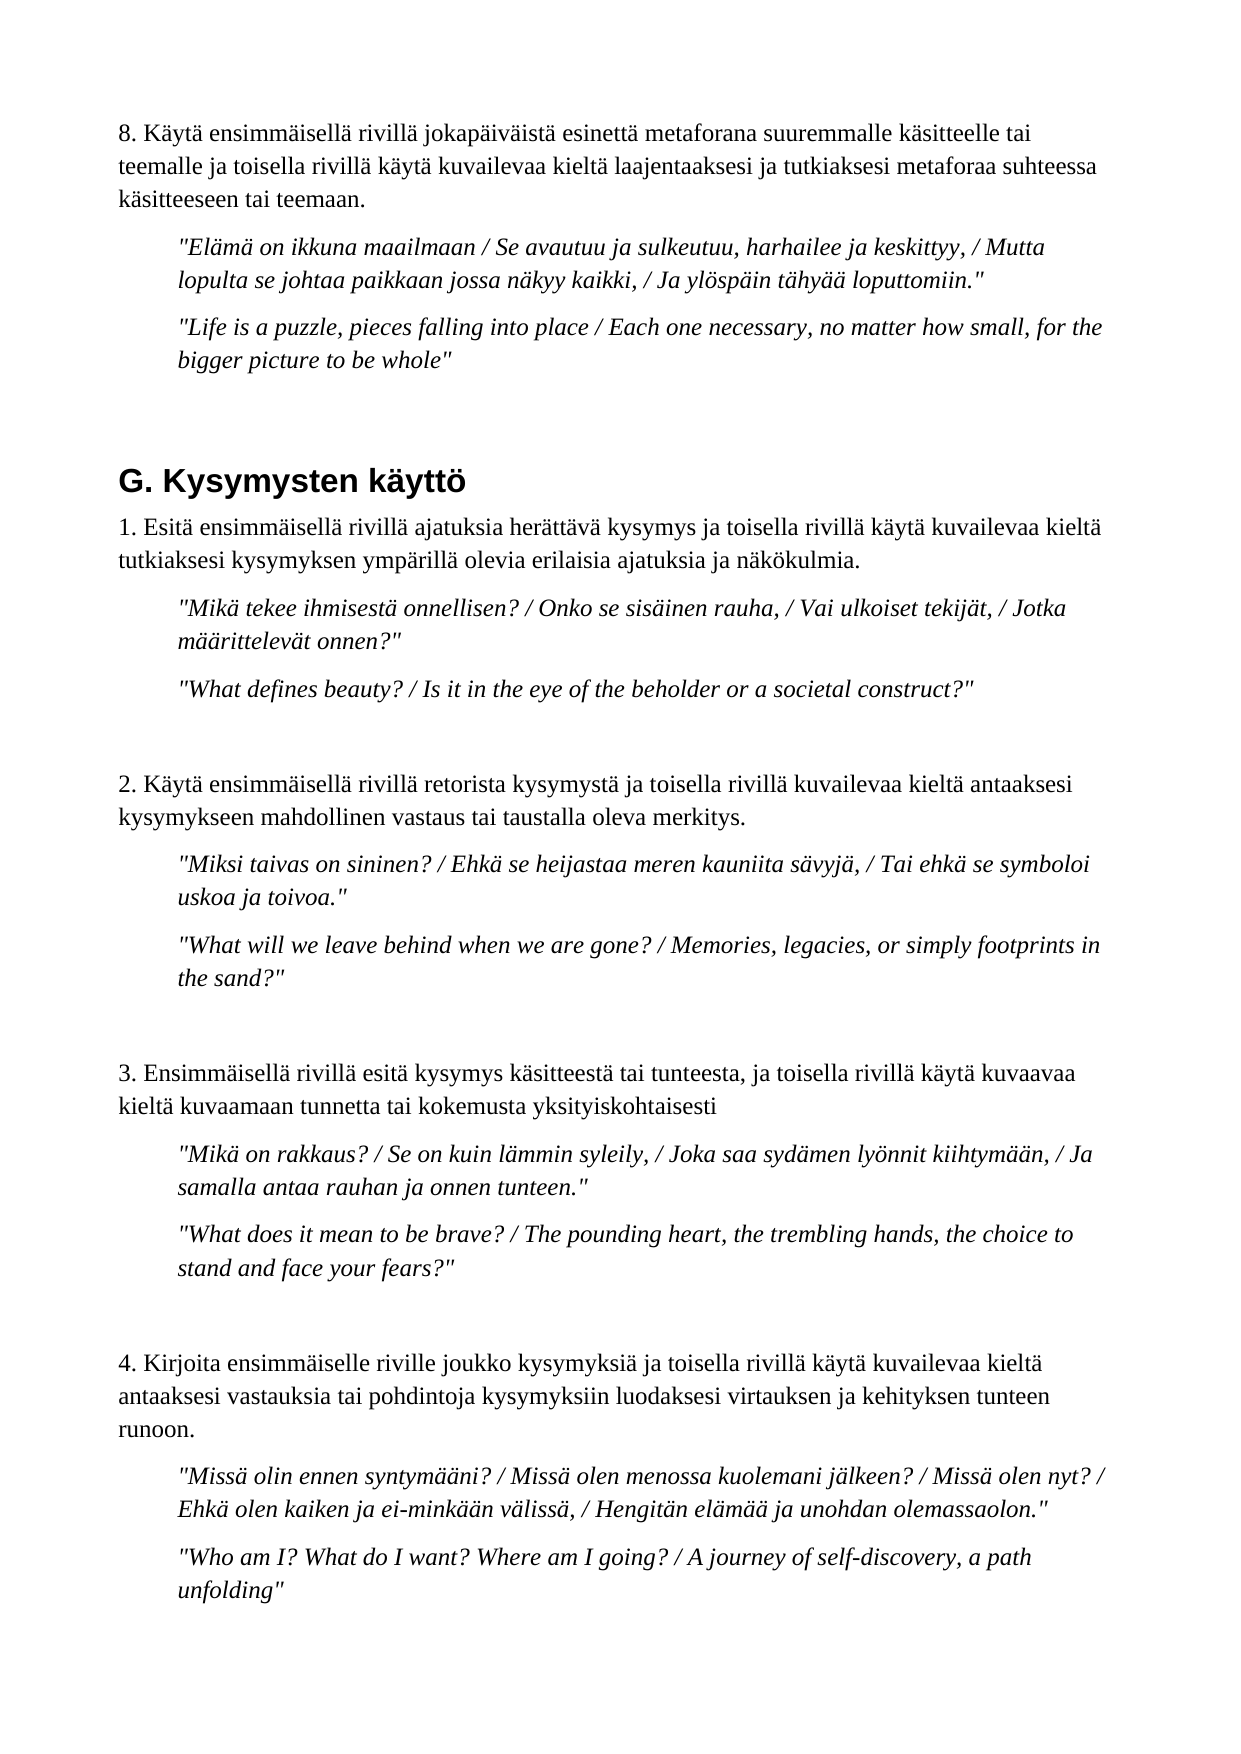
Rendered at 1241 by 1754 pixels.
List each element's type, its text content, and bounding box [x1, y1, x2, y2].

text "Life is a puzzle, pieces falling into place / Each one necessary, no matter how small, for the bigger picture to be whole" [177, 312, 1122, 374]
subtitle G. Kysymysten käyttö [118, 461, 1122, 500]
text "Who am I? What do I want? Where am I going? / A journey of self-discovery, a path unfolding" [177, 1542, 1122, 1604]
text 2. Käytä ensimmäisellä rivillä retorista kysymystä ja toisella rivillä kuvailevaa kieltä antaaksesi kysymykseen mahdollinen vastaus tai taustalla oleva merkitys. [118, 769, 1122, 831]
text 8. Käytä ensimmäisellä rivillä jokapäiväistä esinettä metaforana suuremmalle käsitteelle tai teemalle ja toisella rivillä käytä kuvailevaa kieltä laajentaaksesi ja tutkiaksesi metaforaa suhteessa käsitteeseen tai teemaan. [118, 118, 1122, 213]
text "Elämä on ikkuna maailmaan / Se avautuu ja sulkeutuu, harhailee ja keskittyy, / Mutta lopulta se johtaa paikkaan jossa näkyy kaikki, / Ja ylöspäin tähyää loputtomiin." [177, 232, 1122, 293]
text "Missä olin ennen syntymääni? / Missä olen menossa kuolemani jälkeen? / Missä olen nyt? / Ehkä olen kaiken ja ei-minkään välissä, / Hengitän elämää ja unohdan olemassaolon." [177, 1461, 1122, 1523]
text 3. Ensimmäisellä rivillä esitä kysymys käsitteestä tai tunteesta, ja toisella rivillä käytä kuvaavaa kieltä kuvaamaan tunnetta tai kokemusta yksityiskohtaisesti [118, 1058, 1122, 1120]
text "What does it mean to be brave? / The pounding heart, the trembling hands, the choice to stand and face your fears?" [177, 1219, 1122, 1281]
text "What defines beauty? / Is it in the eye of the beholder or a societal construct?" [177, 674, 1122, 702]
text 4. Kirjoita ensimmäiselle riville joukko kysymyksiä ja toisella rivillä käytä kuvailevaa kieltä antaaksesi vastauksia tai pohdintoja kysymyksiin luodaksesi virtauksen ja kehityksen tunteen runoon. [118, 1348, 1122, 1443]
text "Miksi taivas on sininen? / Ehkä se heijastaa meren kauniita sävyjä, / Tai ehkä se symboloi uskoa ja toivoa." [177, 849, 1122, 911]
text "What will we leave behind when we are gone? / Memories, legacies, or simply footprints in the sand?" [177, 930, 1122, 992]
text "Mikä on rakkaus? / Se on kuin lämmin syleily, / Joka saa sydämen lyönnit kiihtymään, / Ja samalla antaa rauhan ja onnen tunteen." [177, 1139, 1122, 1201]
text "Mikä tekee ihmisestä onnellisen? / Onko se sisäinen rauha, / Vai ulkoiset tekijät, / Jotka määrittelevät onnen?" [177, 593, 1122, 655]
text 1. Esitä ensimmäisellä rivillä ajatuksia herättävä kysymys ja toisella rivillä käytä kuvailevaa kieltä tutkiaksesi kysymyksen ympärillä olevia erilaisia ajatuksia ja näkökulmia. [118, 512, 1122, 574]
